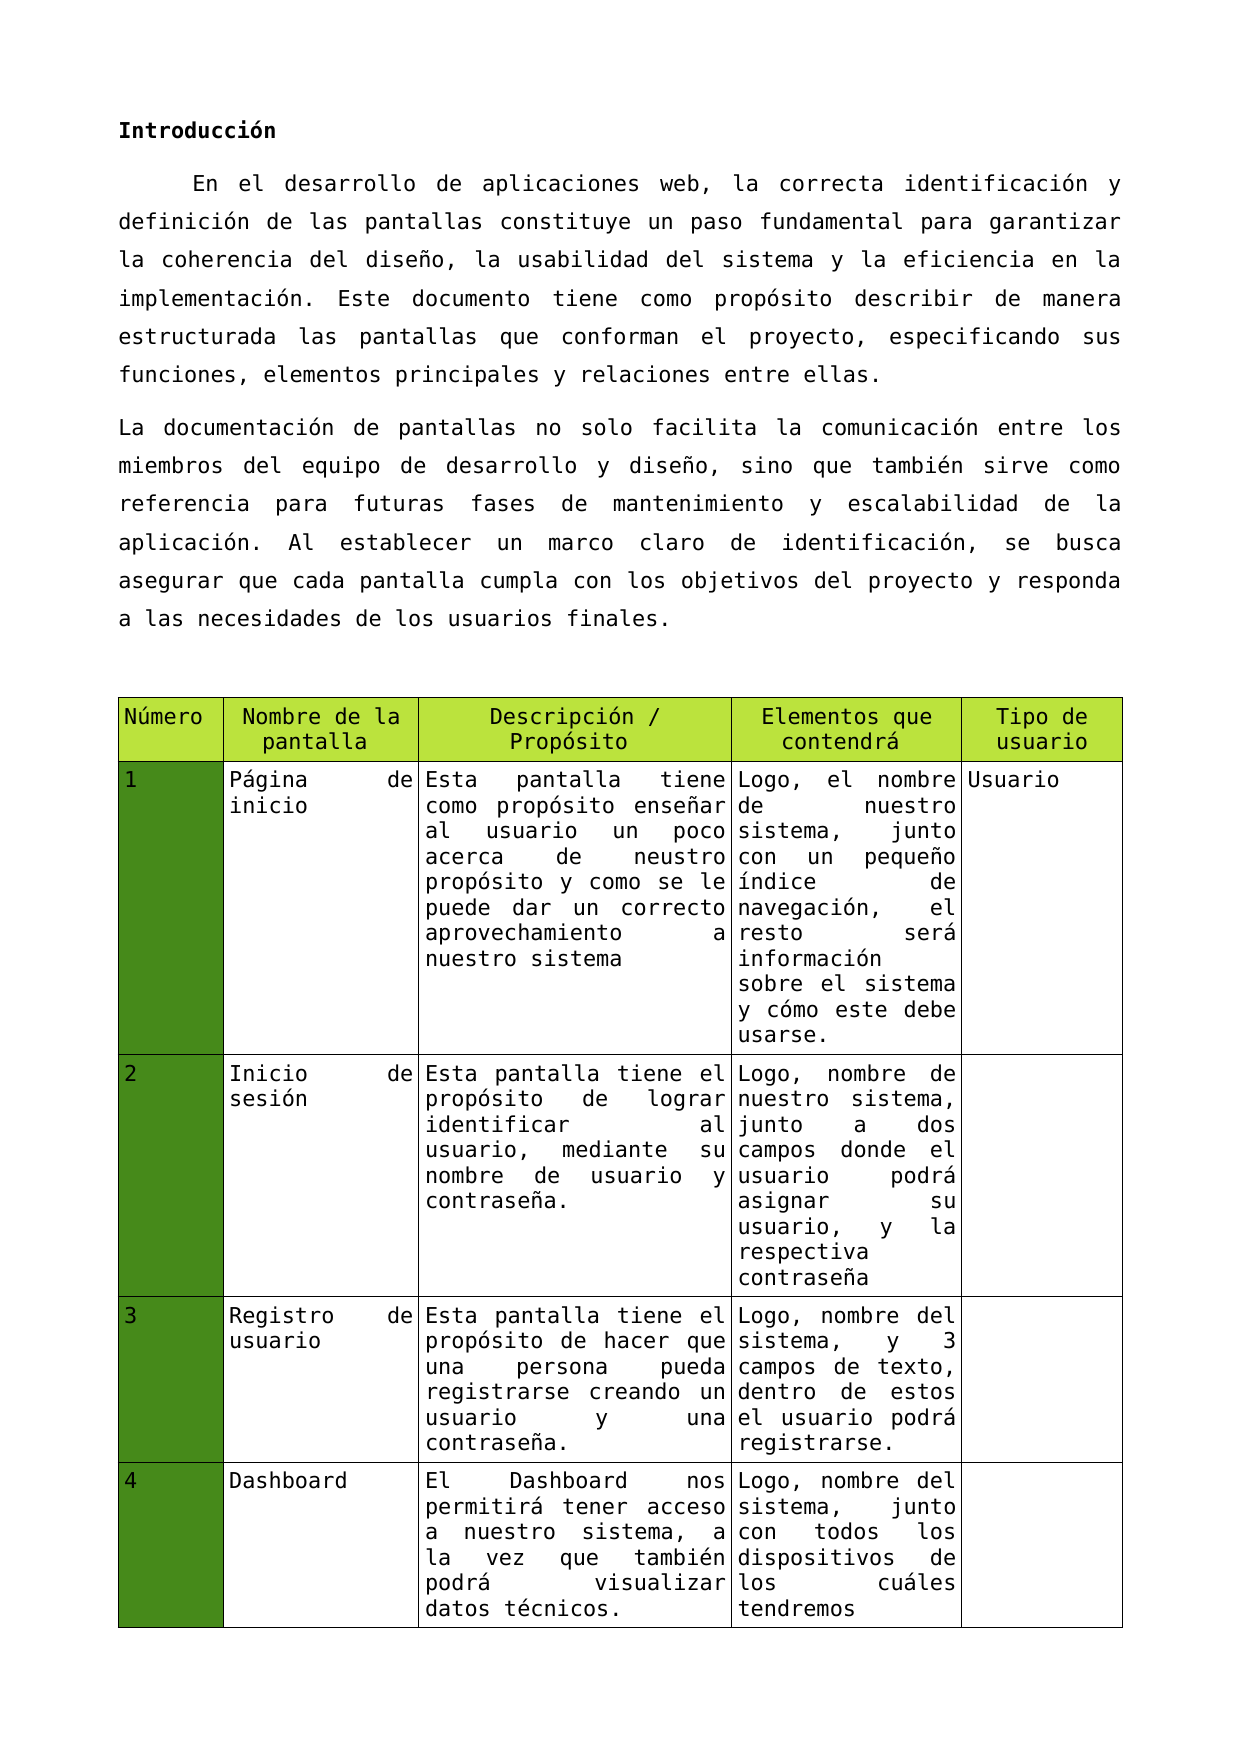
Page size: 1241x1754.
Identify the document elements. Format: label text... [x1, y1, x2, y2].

text La documentación de pantallas no solo facilita la comunicación entre los miembros del equipo de desarrollo y diseño, sino que también sirve como referencia para futuras fases de mantenimiento y escalabilidad de la aplicación. Al establecer un marco claro de identificación, se busca asegurar que cada pantalla cumpla con los objetivos del proyecto y responda a las necesidades de los usuarios finales. [118, 415, 1122, 632]
table_header Tipo de usuario [962, 698, 1122, 761]
text Introducción [118, 118, 1122, 144]
table_cell Esta pantalla tiene como propósito enseñar al usuario un poco acerca de neustro propósito y como se le puede dar un correcto aprovechamiento a nuestro sistema [419, 762, 731, 1054]
table_cell Logo, nombre del sistema, y 3 campos de texto, dentro de estos el usuario podrá registrarse. [732, 1297, 961, 1462]
table_cell [962, 1463, 1122, 1627]
table_cell [962, 1297, 1122, 1462]
table_cell 4 [119, 1463, 223, 1627]
table_header Descripción / Propósito [419, 698, 731, 761]
table_cell Esta pantalla tiene el propósito de hacer que una persona pueda registrarse creando un usuario y una contraseña. [419, 1297, 731, 1462]
table_cell Logo, el nombre de nuestro sistema, junto con un pequeño índice de navegación, el resto será información sobre el sistema y cómo este debe usarse. [732, 762, 961, 1054]
table_header Elementos que contendrá [732, 698, 961, 761]
table_cell Usuario [962, 762, 1122, 1054]
table_cell Esta pantalla tiene el propósito de lograr identificar al usuario, mediante su nombre de usuario y contraseña. [419, 1055, 731, 1296]
table_cell [962, 1055, 1122, 1296]
table_cell Inicio de sesión [224, 1055, 418, 1296]
table_header Número [119, 698, 223, 761]
table_cell El Dashboard nos permitirá tener acceso a nuestro sistema, a la vez que también podrá visualizar datos técnicos. [419, 1463, 731, 1627]
table_cell Registro de usuario [224, 1297, 418, 1462]
table_cell Página de inicio [224, 762, 418, 1054]
table_cell 1 [119, 762, 223, 1054]
table_cell Logo, nombre de nuestro sistema, junto a dos campos donde el usuario podrá asignar su usuario, y la respectiva contraseña [732, 1055, 961, 1296]
table_cell 3 [119, 1297, 223, 1462]
table_header Nombre de la pantalla [224, 698, 418, 761]
table_cell 2 [119, 1055, 223, 1296]
text En el desarrollo de aplicaciones web, la correcta identificación y definición de las pantallas constituye un paso fundamental para garantizar la coherencia del diseño, la usabilidad del sistema y la eficiencia en la implementación. Este documento tiene como propósito describir de manera estructurada las pantallas que conforman el proyecto, especificando sus funciones, elementos principales y relaciones entre ellas. [118, 171, 1122, 388]
table_cell Logo, nombre del sistema, junto con todos los dispositivos de los cuáles tendremos [732, 1463, 961, 1627]
table_cell Dashboard [224, 1463, 418, 1627]
